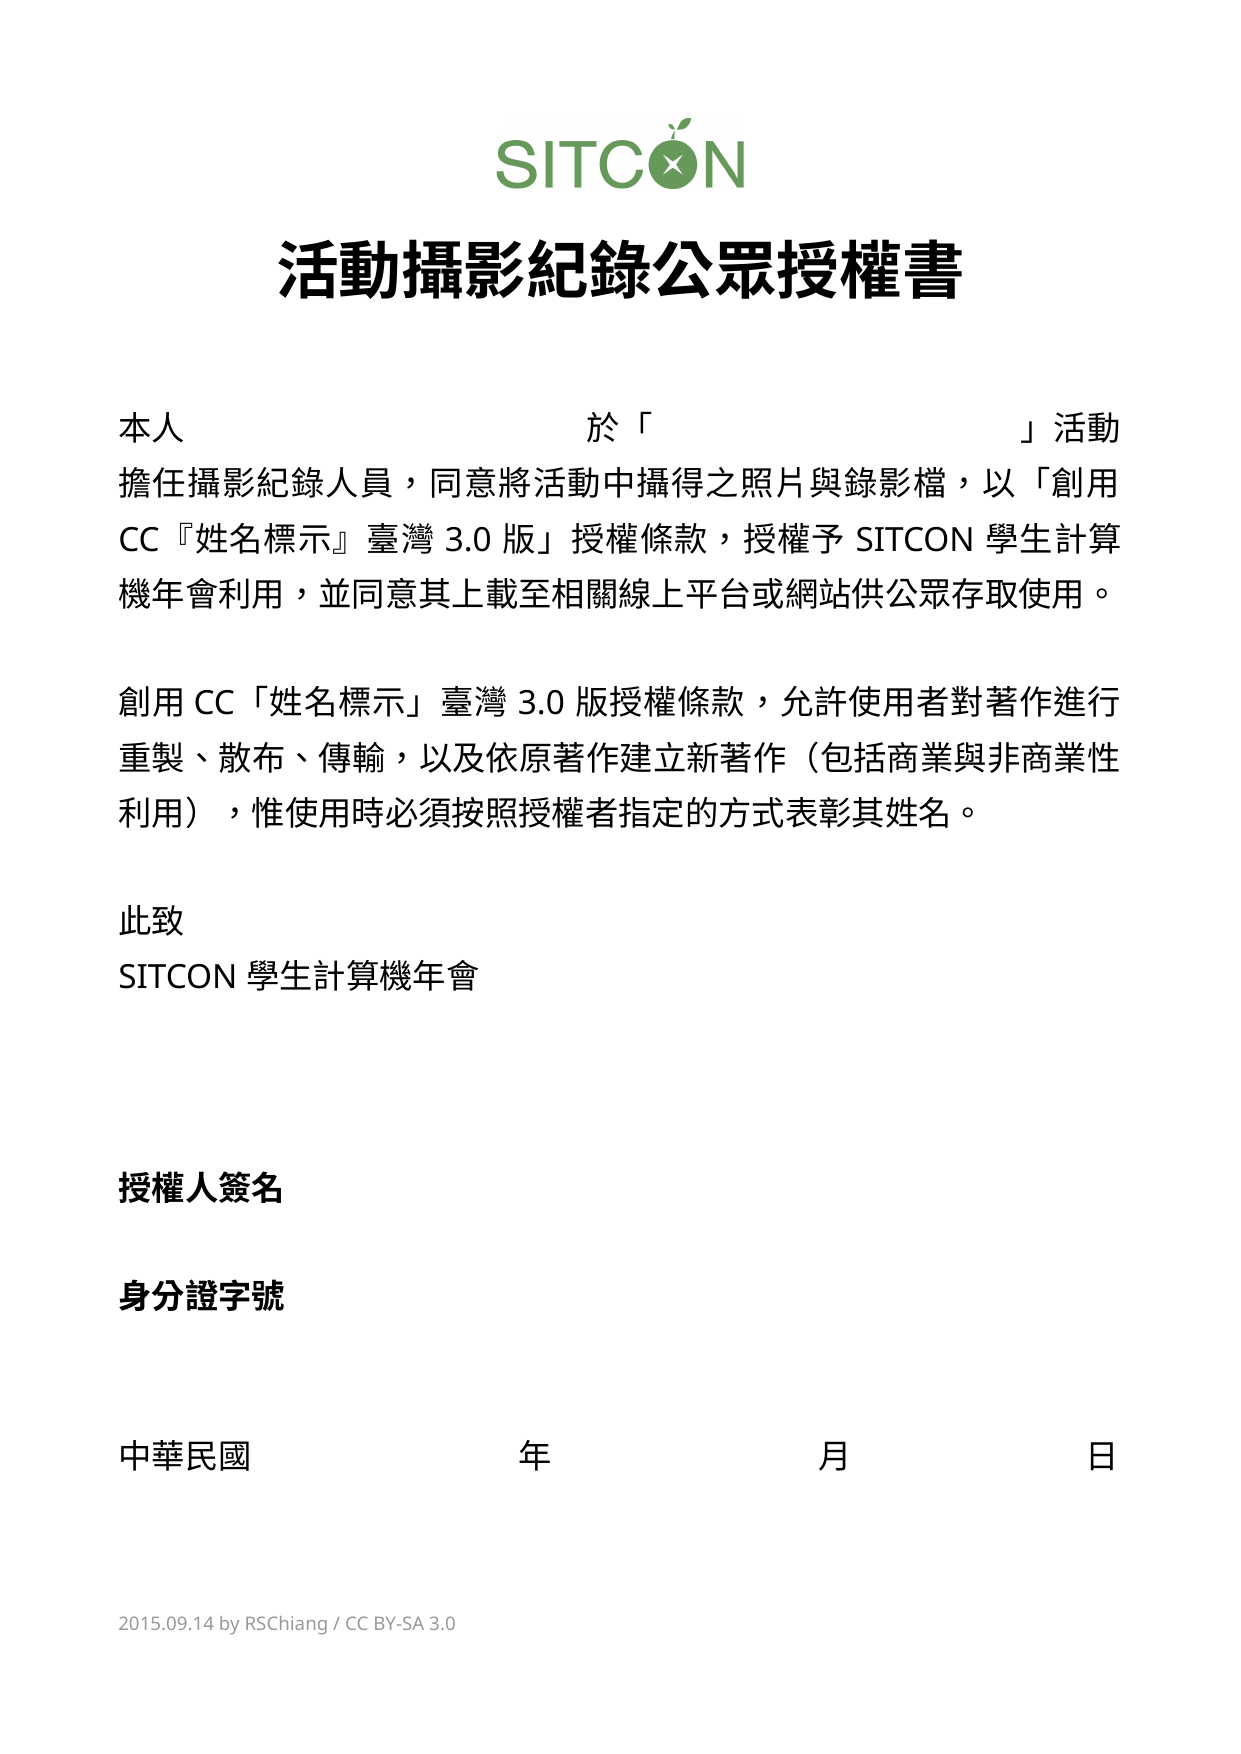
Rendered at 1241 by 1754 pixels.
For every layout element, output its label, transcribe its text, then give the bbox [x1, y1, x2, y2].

text 中華民國 年 月 日 [118, 1429, 1122, 1478]
text 授權人簽名 [118, 1162, 1122, 1210]
text 創用CC「姓名標示」臺灣 3.0 版授權條款，允許使用者對著作進行重製、散布、傳輸，以及依原著作建立新著作（包括商業與非商業性利用），惟使用時必須按照授權者指定的方式表彰其姓名。 [118, 676, 1122, 835]
picture [496, 118, 744, 189]
text SITCON 學生計算機年會 [118, 950, 1122, 998]
text 此致 [118, 894, 1122, 943]
text 本人 於「 」活動擔任攝影紀錄人員，同意將活動中攝得之照片與錄影檔，以「創用CC『姓名標示』臺灣 3.0 版」授權條款，授權予 SITCON 學生計算機年會利用，並同意其上載至相關線上平台或網站供公眾存取使用。 [118, 402, 1122, 616]
text 身分證字號 [118, 1269, 1122, 1318]
subtitle 活動攝影紀錄公眾授權書 [118, 221, 1122, 311]
